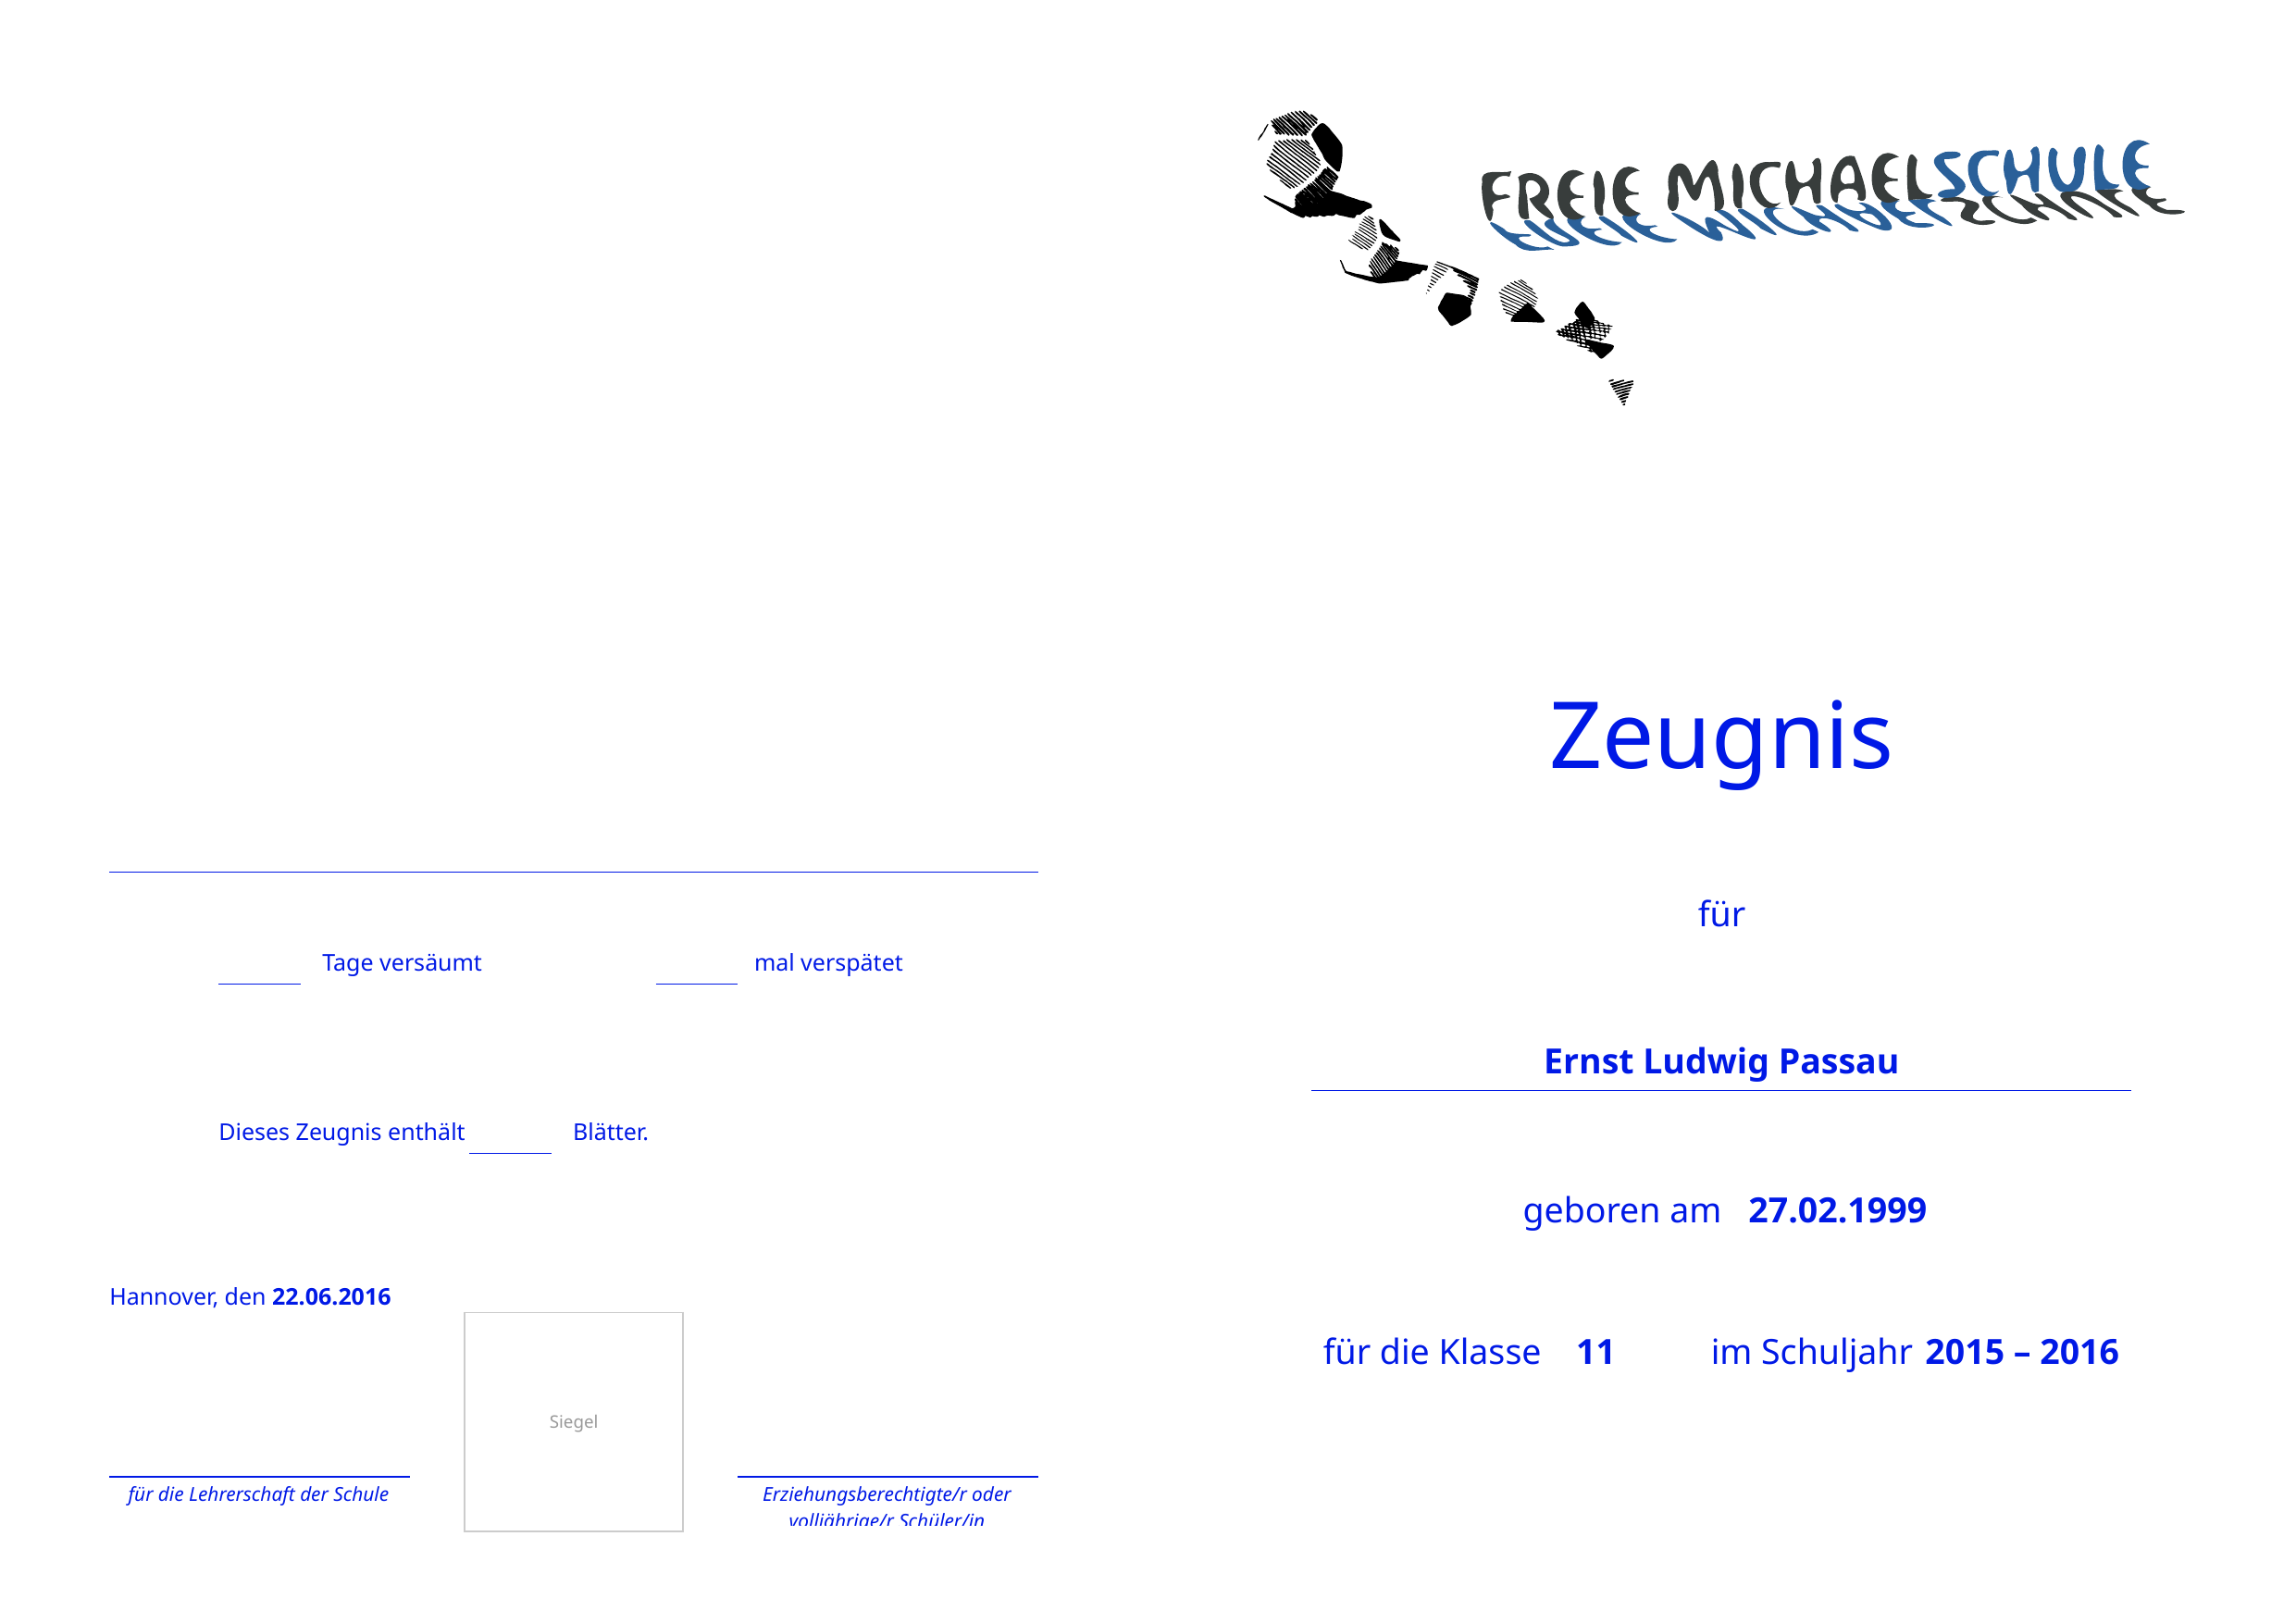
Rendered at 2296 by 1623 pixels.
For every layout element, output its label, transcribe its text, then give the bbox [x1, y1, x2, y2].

table_cell [1257, 1328, 1311, 1375]
table_cell 2015 – 2016 [1913, 1328, 2131, 1375]
table_cell [1257, 1090, 2186, 1138]
table_cell [301, 941, 316, 983]
table_cell [109, 204, 1038, 235]
table_header [109, 109, 1038, 141]
table_cell [738, 941, 754, 983]
table_cell [2131, 1032, 2186, 1090]
table_cell [109, 803, 1038, 835]
table_cell [1257, 1032, 1311, 1090]
table_cell [109, 984, 1038, 1016]
table_cell [109, 551, 1038, 582]
table_cell [109, 739, 1038, 771]
table_cell [1257, 501, 2186, 527]
table_cell im Schuljahr [1651, 1328, 1913, 1375]
table_cell [2131, 1328, 2186, 1375]
table_cell [109, 1153, 1038, 1185]
table_cell [922, 941, 1038, 983]
table_cell [410, 1312, 464, 1367]
table_cell [109, 362, 1038, 393]
table_header [1257, 109, 2186, 406]
table_cell mal verspätet [754, 941, 922, 983]
table_cell [109, 172, 1038, 204]
table_cell [109, 488, 1038, 519]
table_cell Dieses Zeugnis enthält [218, 1110, 469, 1153]
table_cell [109, 613, 1038, 645]
table_cell [109, 456, 1038, 488]
table_cell für die Klasse [1311, 1328, 1541, 1375]
table_cell [109, 582, 1038, 613]
table_cell Zeugnis [1257, 669, 2186, 795]
table_cell [109, 835, 1038, 871]
table_cell für [1257, 890, 2186, 937]
table_cell [738, 1312, 1038, 1367]
table_cell [109, 393, 1038, 425]
table_cell [109, 645, 1038, 676]
table_cell [109, 1016, 1038, 1047]
table_cell [109, 1047, 1038, 1079]
table_cell [109, 772, 1038, 802]
table_cell geboren am [1489, 1185, 1721, 1233]
table_cell [684, 1312, 738, 1367]
table_cell [109, 267, 1038, 298]
table_cell [109, 1218, 1038, 1248]
table_cell [109, 1079, 1038, 1110]
table_cell [552, 1110, 567, 1153]
table_cell [109, 708, 1038, 739]
table_cell [109, 941, 218, 983]
table_cell [1257, 453, 2186, 501]
table_cell [1257, 1185, 1489, 1233]
table_cell [1257, 796, 2186, 843]
table_cell [1257, 622, 2186, 669]
table_cell [1257, 843, 2186, 890]
table_cell [218, 941, 301, 983]
table_cell [109, 873, 1038, 910]
table_cell [109, 235, 1038, 266]
table_cell [109, 425, 1038, 456]
table_cell [684, 1367, 738, 1476]
table_cell [1257, 1469, 2186, 1517]
table_cell 27.02.1999 [1721, 1185, 1954, 1233]
table_cell [1257, 1281, 2186, 1327]
table_cell [410, 1367, 464, 1476]
table_cell [1257, 406, 2186, 453]
table_cell [109, 1185, 1038, 1218]
table_cell [109, 1249, 1038, 1281]
table_cell [1257, 1375, 2186, 1422]
table_cell [469, 1110, 552, 1153]
table_cell [1954, 1185, 2186, 1233]
table_cell [109, 519, 1038, 551]
table_cell [1257, 1233, 2186, 1280]
table_cell [109, 676, 1038, 708]
table_cell 11 [1541, 1328, 1650, 1375]
table_cell [1257, 575, 2186, 622]
table_cell [1257, 1138, 2186, 1185]
table_cell [109, 1312, 410, 1367]
table_cell Siegel [465, 1367, 682, 1476]
table_cell [738, 1367, 1038, 1476]
table_cell [109, 330, 1038, 362]
table_cell Hannover, den 22.06.2016 [109, 1281, 1038, 1312]
table_cell [1257, 937, 2186, 985]
table_cell [410, 1476, 464, 1530]
table_cell [1257, 985, 2186, 1032]
table_cell [656, 941, 738, 983]
table_cell [109, 299, 1038, 330]
table_header [1038, 109, 1257, 1532]
table_cell [465, 1476, 682, 1530]
table_cell [684, 1476, 738, 1530]
table_cell Blätter. [567, 1110, 883, 1153]
table_cell Ernst Ludwig Passau [1311, 1032, 2131, 1090]
table_cell [1257, 1422, 2186, 1469]
table_cell [109, 1367, 410, 1476]
table_cell Tage versäumt [317, 941, 655, 983]
table_cell Erziehungsberechtigte/r oder volljährige/r Schüler/in [738, 1478, 1038, 1530]
table_cell [883, 1110, 1038, 1153]
table_cell [109, 1110, 218, 1153]
table_cell [109, 141, 1038, 172]
table_cell für die Lehrerschaft der Schule [109, 1478, 410, 1530]
table_cell [1257, 527, 2186, 575]
table_header [1257, 1517, 2186, 1532]
table_cell [109, 910, 1038, 941]
table_cell [465, 1313, 682, 1367]
